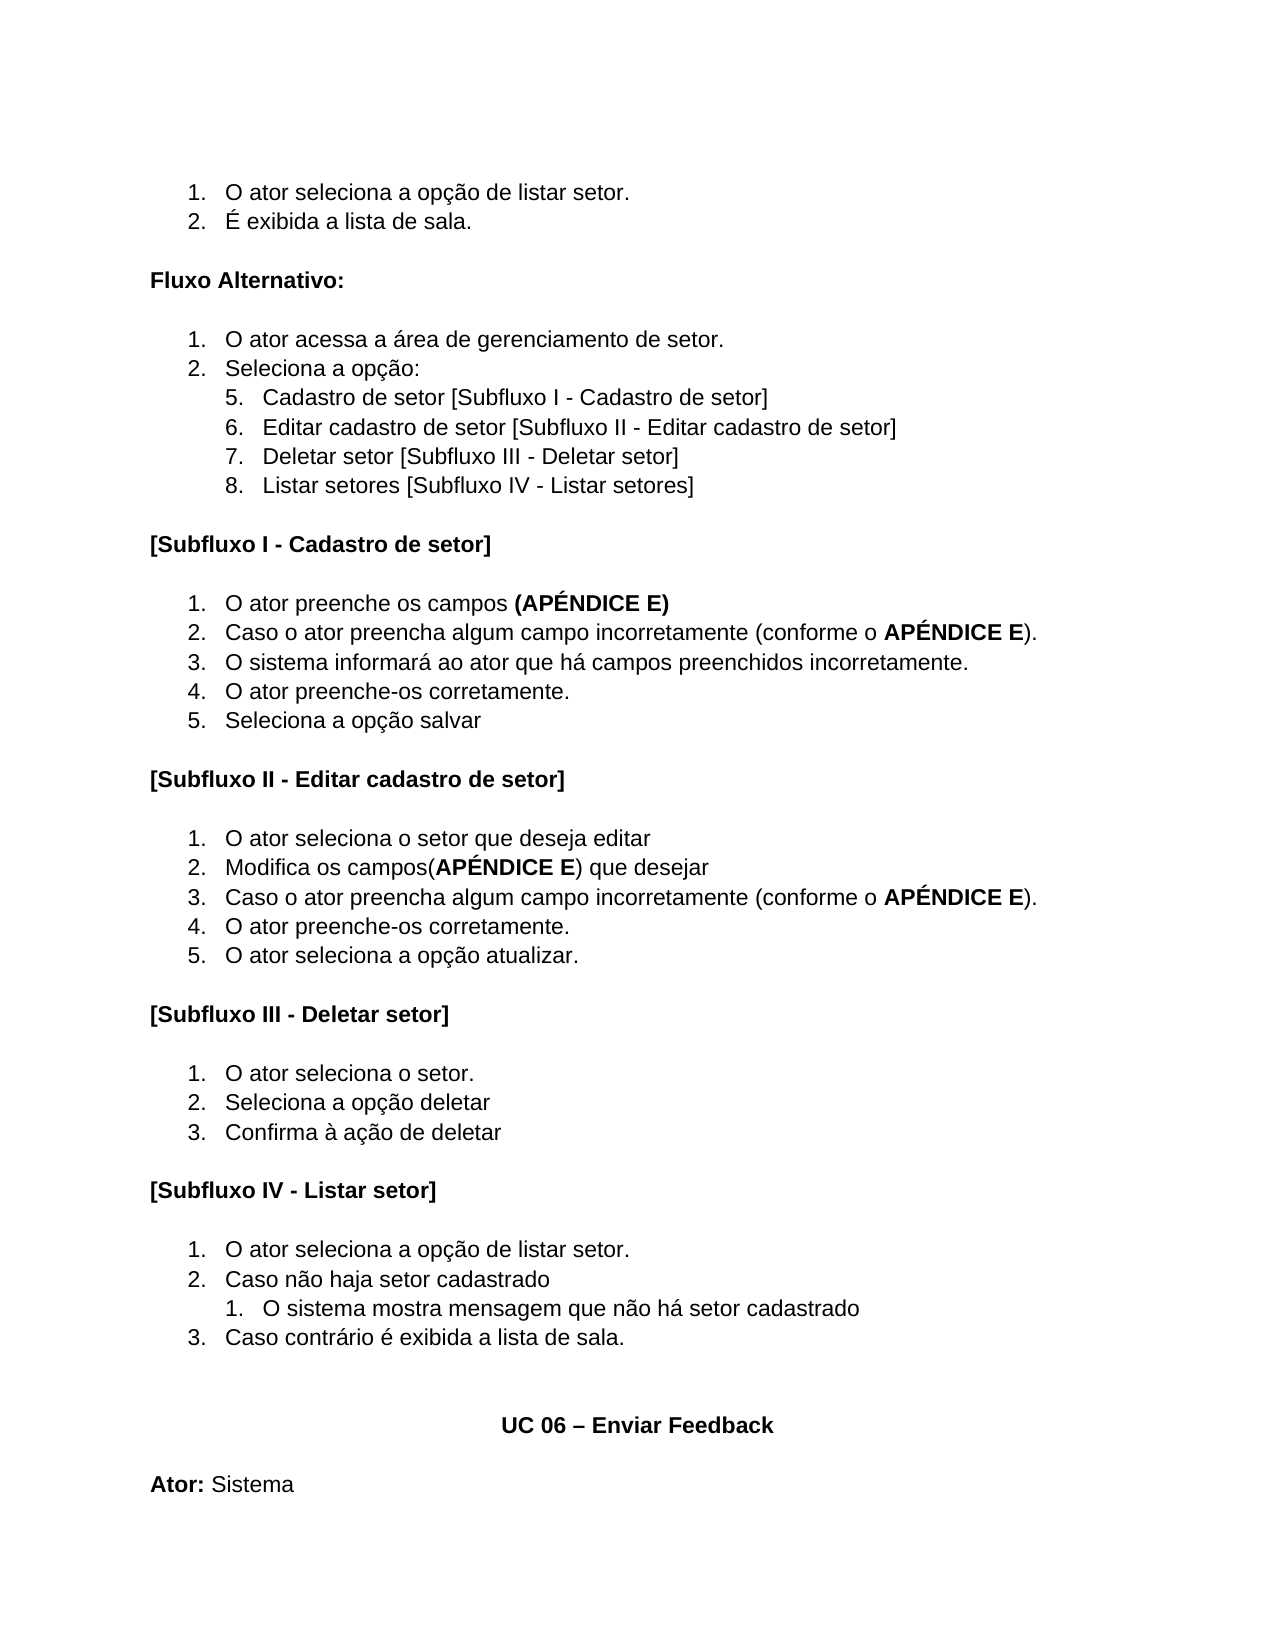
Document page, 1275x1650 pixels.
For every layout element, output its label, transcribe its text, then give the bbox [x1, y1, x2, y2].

list O ator preenche os campos (APÉNDICE E) [187, 591, 1125, 616]
list Caso não haja setor cadastrado [187, 1266, 1125, 1292]
text [Subfluxo III - Deletar setor] [150, 1002, 1125, 1027]
list Deletar setor [Subfluxo III - Deletar setor] [225, 444, 1125, 469]
text UC 06 – Enviar Feedback [150, 1413, 1125, 1439]
list Seleciona a opção salvar [187, 708, 1125, 734]
list O ator preenche-os corretamente. [187, 679, 1125, 704]
text [Subfluxo I - Cadastro de setor] [150, 532, 1125, 557]
list O ator seleciona o setor que deseja editar [187, 826, 1125, 851]
list O sistema mostra mensagem que não há setor cadastrado [225, 1296, 1125, 1321]
list O ator seleciona a opção de listar setor. [187, 179, 1125, 205]
list Caso o ator preencha algum campo incorretamente (conforme o APÉNDICE E). [187, 620, 1125, 646]
list O ator seleciona a opção atualizar. [187, 943, 1125, 969]
list Editar cadastro de setor [Subfluxo II - Editar cadastro de setor] [225, 414, 1125, 440]
list É exibida a lista de sala. [187, 209, 1125, 234]
text Fluxo Alternativo: [150, 267, 1125, 293]
text [Subfluxo IV - Listar setor] [150, 1178, 1125, 1204]
text [Subfluxo II - Editar cadastro de setor] [150, 767, 1125, 792]
list Seleciona a opção: [187, 356, 1125, 381]
list Caso contrário é exibida a lista de sala. [187, 1325, 1125, 1351]
list Seleciona a opção deletar [187, 1090, 1125, 1116]
list Caso o ator preencha algum campo incorretamente (conforme o APÉNDICE E). [187, 884, 1125, 910]
list Listar setores [Subfluxo IV - Listar setores] [225, 473, 1125, 499]
list Modifica os campos(APÉNDICE E) que desejar [187, 855, 1125, 881]
list O sistema informará ao ator que há campos preenchidos incorretamente. [187, 649, 1125, 675]
list O ator seleciona o setor. [187, 1061, 1125, 1086]
list O ator preenche-os corretamente. [187, 914, 1125, 939]
list Confirma à ação de deletar [187, 1119, 1125, 1145]
list O ator acessa a área de gerenciamento de setor. [187, 326, 1125, 352]
list O ator seleciona a opção de listar setor. [187, 1237, 1125, 1262]
list Cadastro de setor [Subfluxo I - Cadastro de setor] [225, 385, 1125, 411]
text Ator: Sistema [150, 1472, 1125, 1497]
